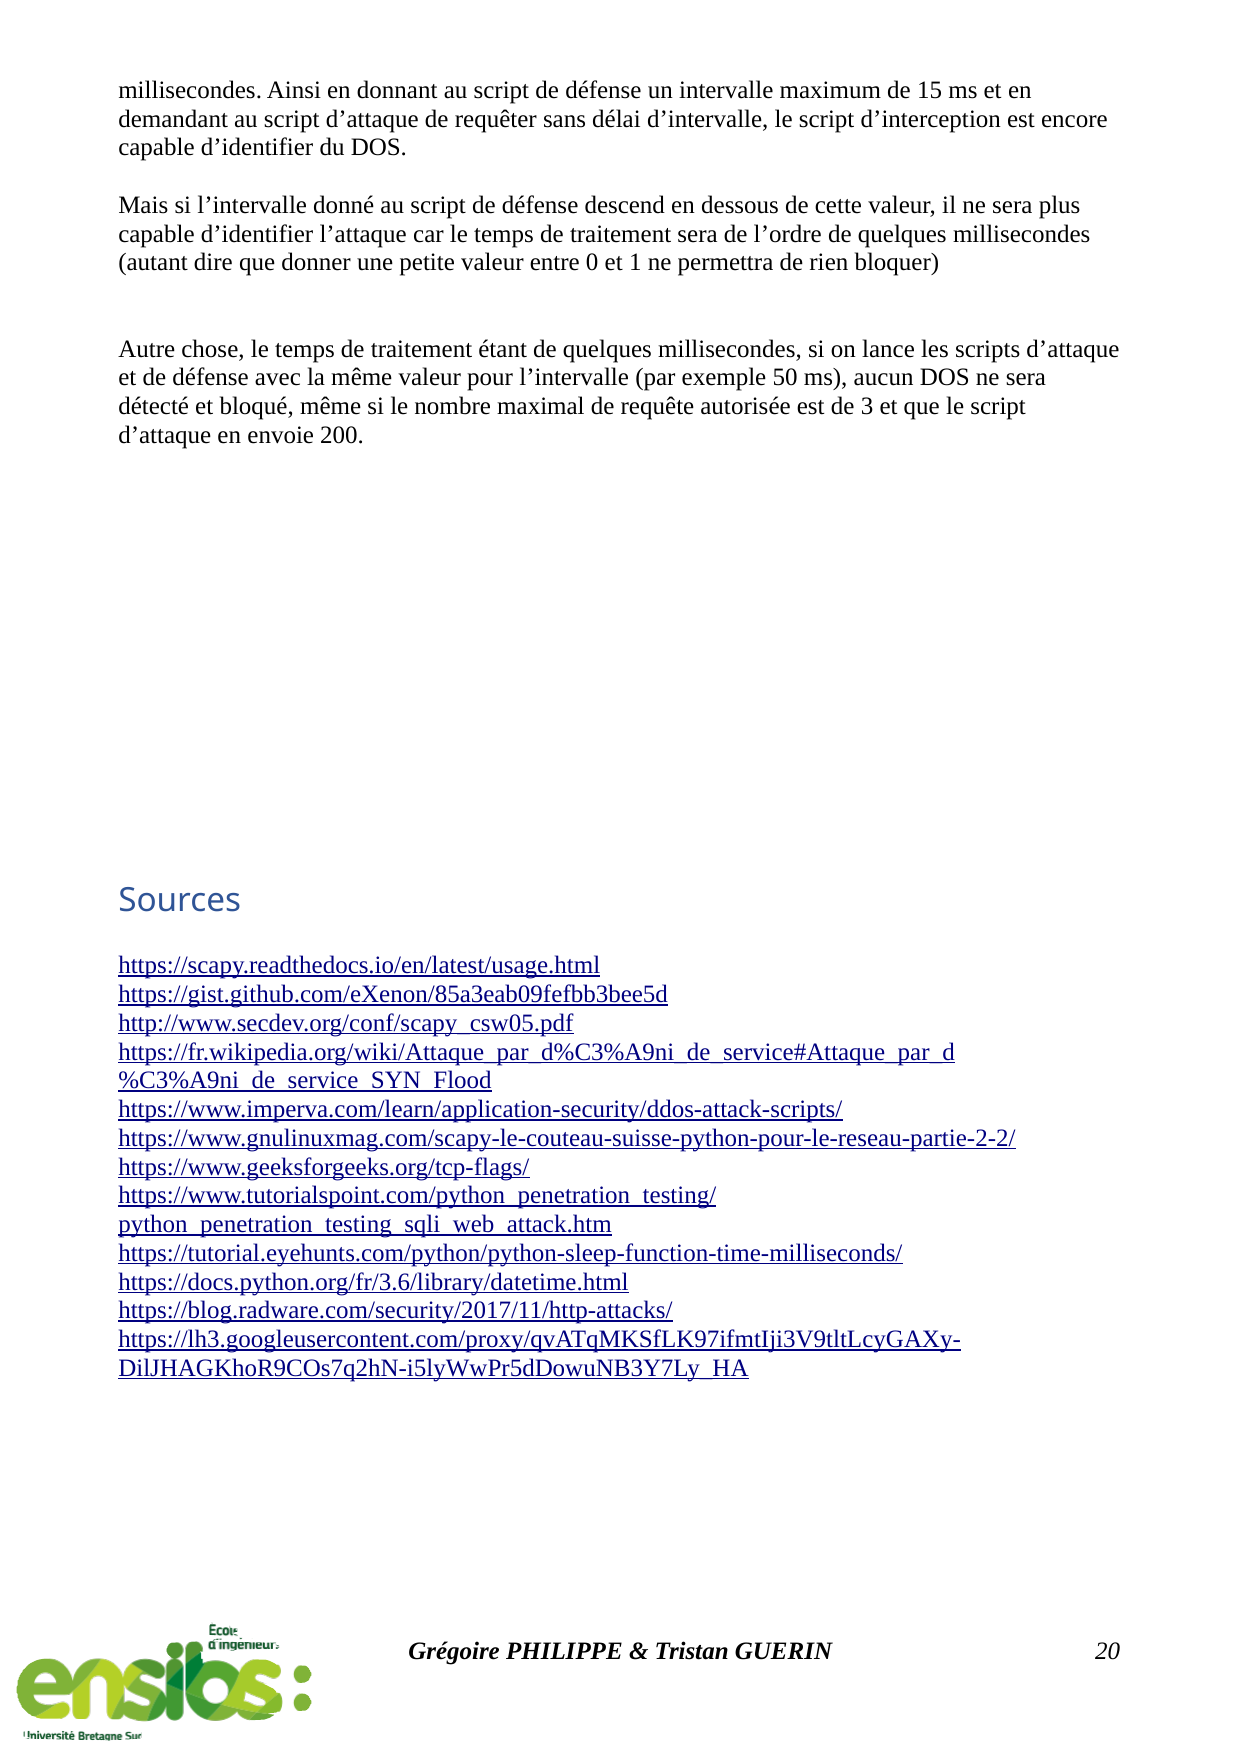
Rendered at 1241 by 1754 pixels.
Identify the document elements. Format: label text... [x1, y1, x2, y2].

text millisecondes. Ainsi en donnant au script de défense un intervalle maximum de 15 ms et en demandant au script d’attaque de requêter sans délai d’intervalle, le script d’interception est encore capable d’identifier du DOS. [118, 75, 1122, 161]
text https://blog.radware.com/security/2017/11/http-attacks/ [118, 1295, 1122, 1324]
text https://docs.python.org/fr/3.6/library/datetime.html [118, 1267, 1122, 1295]
text https://www.gnulinuxmag.com/scapy-le-couteau-suisse-python-pour-le-reseau-partie-2-2/ [118, 1123, 1122, 1152]
text https://www.imperva.com/learn/application-security/ddos-attack-scripts/ [118, 1094, 1122, 1123]
text https://tutorial.eyehunts.com/python/python-sleep-function-time-milliseconds/ [118, 1238, 1122, 1267]
text https://lh3.googleusercontent.com/proxy/qvATqMKSfLK97ifmtIji3V9tltLcyGAXy-DilJHAGKhoR9COs7q2hN-i5lyWwPr5dDowuNB3Y7Ly_HA [118, 1324, 1122, 1382]
text https://fr.wikipedia.org/wiki/Attaque_par_d%C3%A9ni_de_service#Attaque_par_d%C3%A9ni_de_service_SYN_Flood [118, 1037, 1122, 1094]
text https://www.geeksforgeeks.org/tcp-flags/ [118, 1152, 1122, 1180]
subtitle Sources [118, 876, 1122, 922]
text https://gist.github.com/eXenon/85a3eab09fefbb3bee5d [118, 979, 1122, 1008]
text https://scapy.readthedocs.io/en/latest/usage.html [118, 950, 1122, 979]
text https://www.tutorialspoint.com/python_penetration_testing/python_penetration_testing_sqli_web_attack.htm [118, 1180, 1122, 1238]
text Autre chose, le temps de traitement étant de quelques millisecondes, si on lance les scripts d’attaque et de défense avec la même valeur pour l’intervalle (par exemple 50 ms), aucun DOS ne sera détecté et bloqué, même si le nombre maximal de requête autorisée est de 3 et que le script d’attaque en envoie 200. [118, 334, 1122, 449]
text http://www.secdev.org/conf/scapy_csw05.pdf [118, 1008, 1122, 1037]
text Mais si l’intervalle donné au script de défense descend en dessous de cette valeur, il ne sera plus capable d’identifier l’attaque car le temps de traitement sera de l’ordre de quelques millisecondes (autant dire que donner une petite valeur entre 0 et 1 ne permettra de rien bloquer) [118, 190, 1122, 276]
